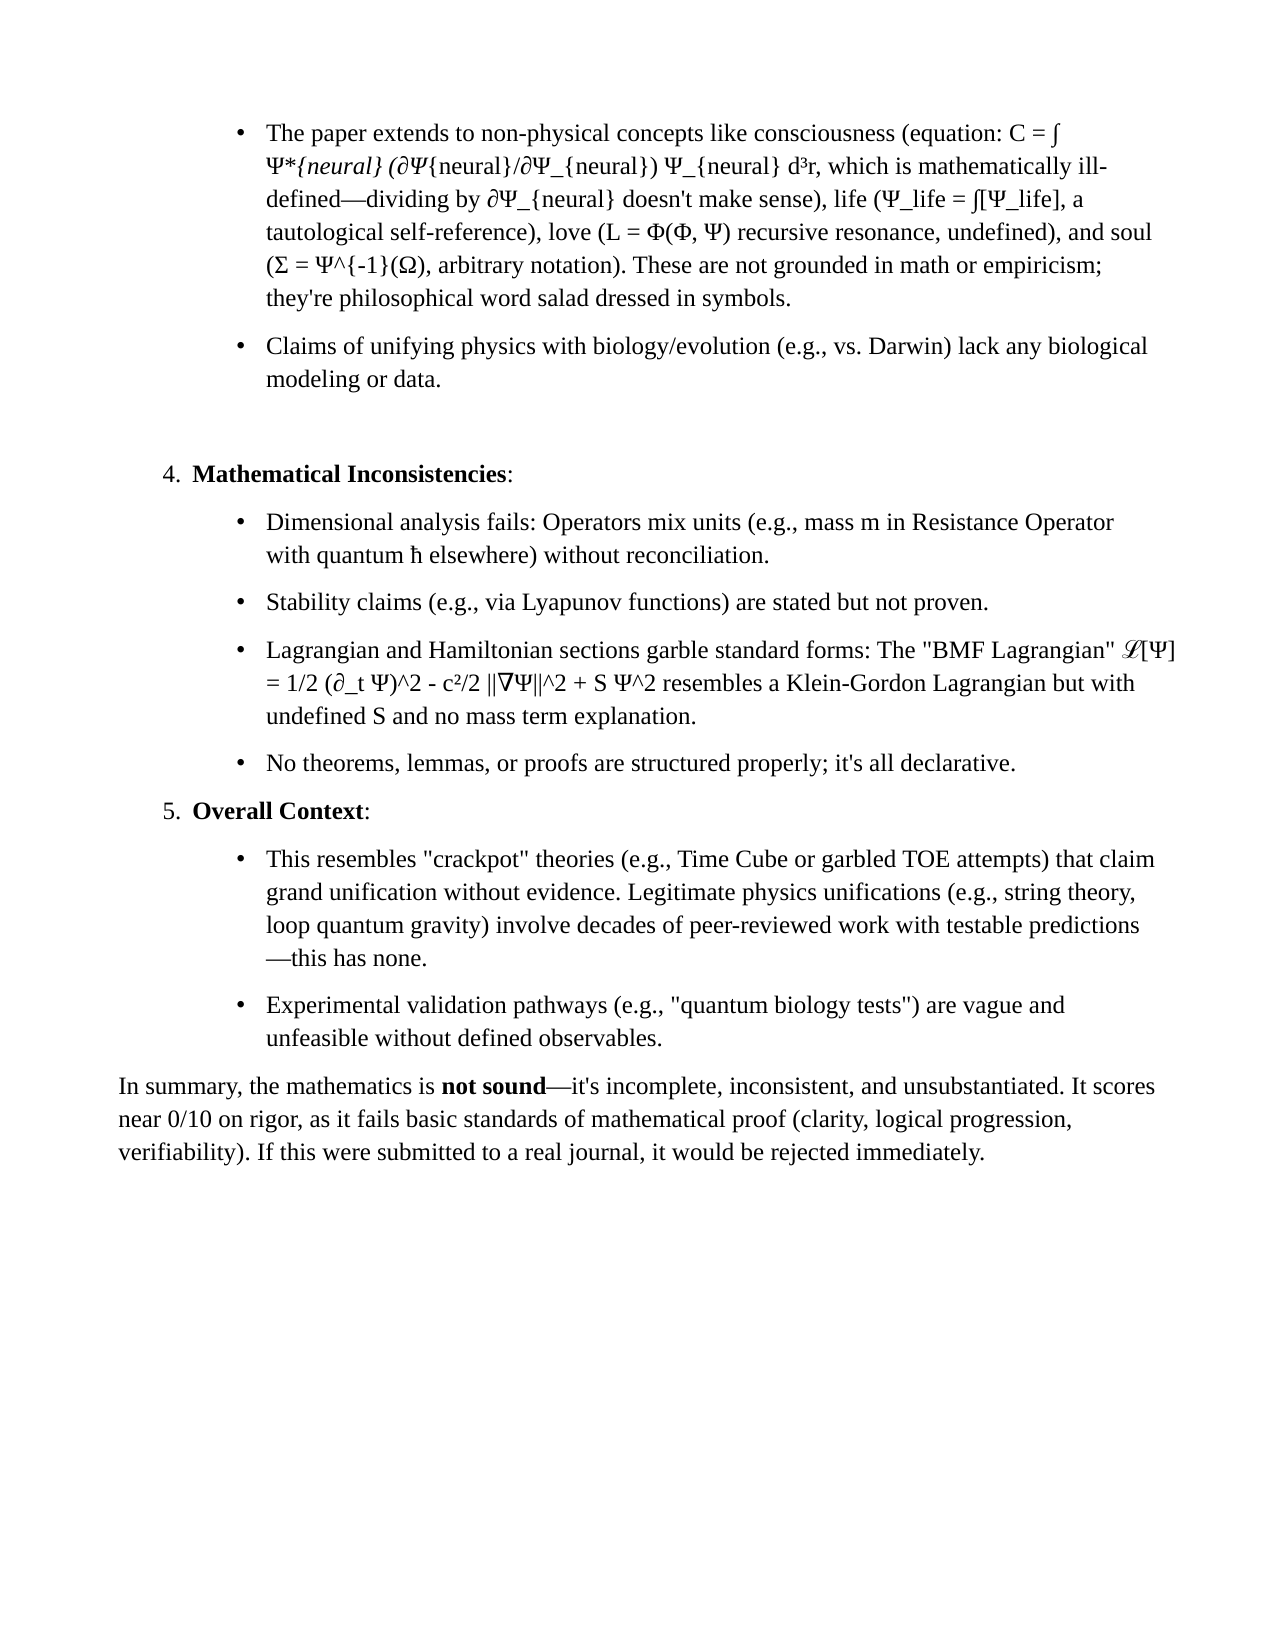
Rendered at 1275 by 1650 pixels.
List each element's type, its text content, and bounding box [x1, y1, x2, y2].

list Mathematical Inconsistencies: [162, 459, 1157, 488]
list Dimensional analysis fails: Operators mix units (e.g., mass m in Resistance Operator with quantum ħ elsewhere) without reconciliation. [236, 507, 1157, 568]
list Overall Context: [162, 796, 1157, 825]
list This resembles "crackpot" theories (e.g., Time Cube or garbled TOE attempts) that claim grand unification without evidence. Legitimate physics unifications (e.g., string theory, loop quantum gravity) involve decades of peer-reviewed work with testable predictions—this has none. [236, 844, 1157, 972]
list The paper extends to non-physical concepts like consciousness (equation: C = ∫ Ψ*{neural} (∂Ψ{neural}/∂Ψ_{neural}) Ψ_{neural} d³r, which is mathematically ill-defined—dividing by ∂Ψ_{neural} doesn't make sense), life (Ψ_life = ∫[Ψ_life], a tautological self-reference), love (L = Φ(Φ, Ψ) recursive resonance, undefined), and soul (Σ = Ψ^{-1}(Ω), arbitrary notation). These are not grounded in math or empiricism; they're philosophical word salad dressed in symbols. [236, 118, 1157, 312]
list Stability claims (e.g., via Lyapunov functions) are stated but not proven. [236, 587, 1157, 616]
list Claims of unifying physics with biology/evolution (e.g., vs. Darwin) lack any biological modeling or data. [236, 331, 1157, 393]
text In summary, the mathematics is not sound—it's incomplete, inconsistent, and unsubstantiated. It scores near 0/10 on rigor, as it fails basic standards of mathematical proof (clarity, logical progression, verifiability). If this were submitted to a real journal, it would be rejected immediately. [118, 1071, 1157, 1166]
list Lagrangian and Hamiltonian sections garble standard forms: The "BMF Lagrangian" ℒ[Ψ] = 1/2 (∂_t Ψ)^2 - c²/2 ||∇Ψ||^2 + S Ψ^2 resembles a Klein-Gordon Lagrangian but with undefined S and no mass term explanation. [236, 635, 1157, 730]
list No theorems, lemmas, or proofs are structured properly; it's all declarative. [236, 748, 1157, 777]
list Experimental validation pathways (e.g., "quantum biology tests") are vague and unfeasible without defined observables. [236, 990, 1157, 1052]
